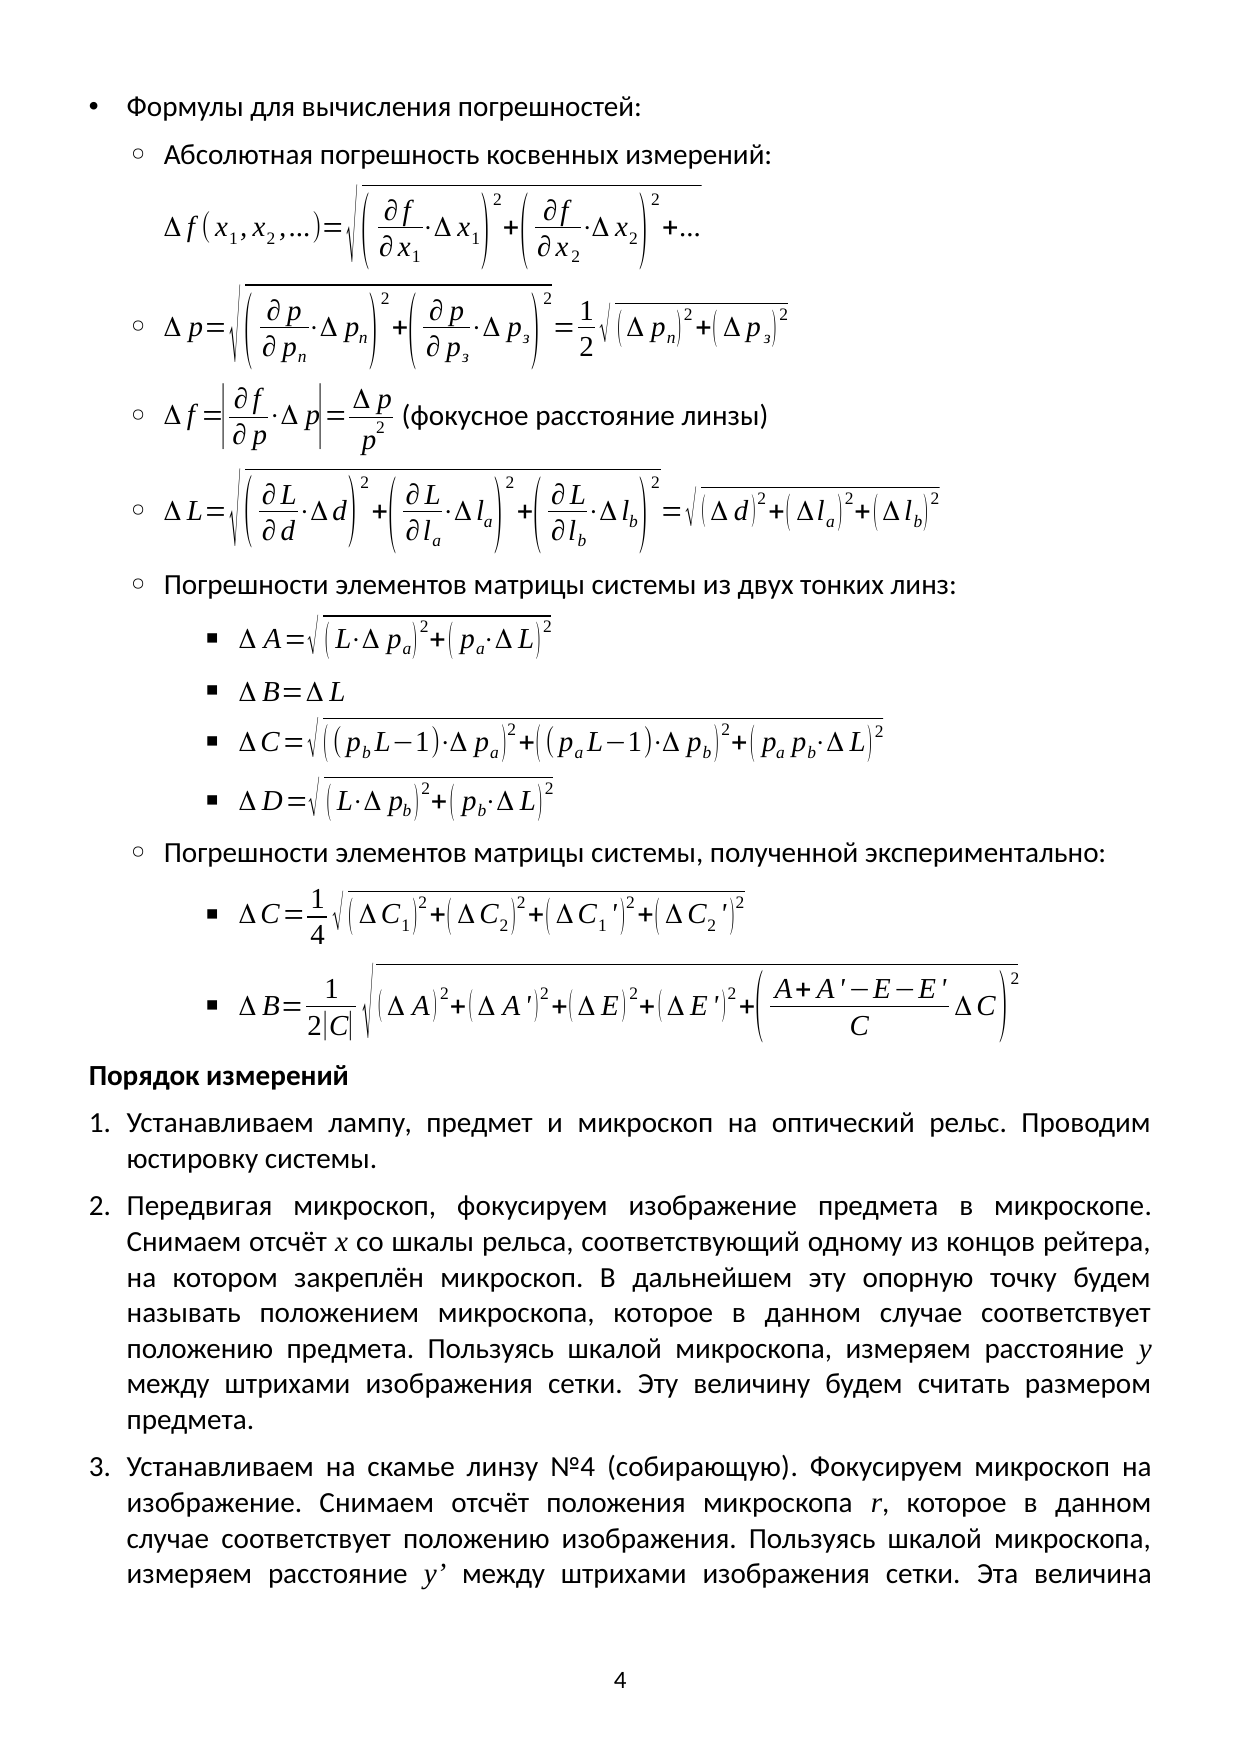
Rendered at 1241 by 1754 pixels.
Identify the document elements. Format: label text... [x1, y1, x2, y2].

list Устанавливаем лампу, предмет и микроскоп на оптический рельс. Проводим юстировку системы. [88, 1104, 1152, 1176]
list (фокусное расстояние линзы) [126, 382, 1152, 455]
list Погрешности элементов матрицы системы, полученной экспериментально: [126, 834, 1152, 870]
list Абсолютная погрешность косвенных измерений: [126, 136, 1152, 172]
list Формулы для вычисления погрешностей: [88, 88, 1152, 124]
list Передвигая микроскоп, фокусируем изображение предмета в микроскопе. Снимаем отсчёт x со шкалы рельса, соответствующий одному из концов рейтера, на котором закреплён микроскоп. В дальнейшем эту опорную точку будем называть положением микроскопа, которое в данном случае соответствует положению предмета. Пользуясь шкалой микроскопа, измеряем расстояние y между штрихами изображения сетки. Эту величину будем считать размером предмета. [88, 1187, 1152, 1437]
subtitle Порядок измерений [88, 1057, 1152, 1093]
list Погрешности элементов матрицы системы из двух тонких линз: [126, 566, 1152, 602]
list Устанавливаем на скамье линзу №4 (собирающую). Фокусируем микроскоп на изображение. Снимаем отсчёт положения микроскопа r, которое в данном случае соответствует положению изображения. Пользуясь шкалой микроскопа, измеряем расстояние y’ между штрихами изображения сетки. Эта величина [88, 1448, 1152, 1591]
